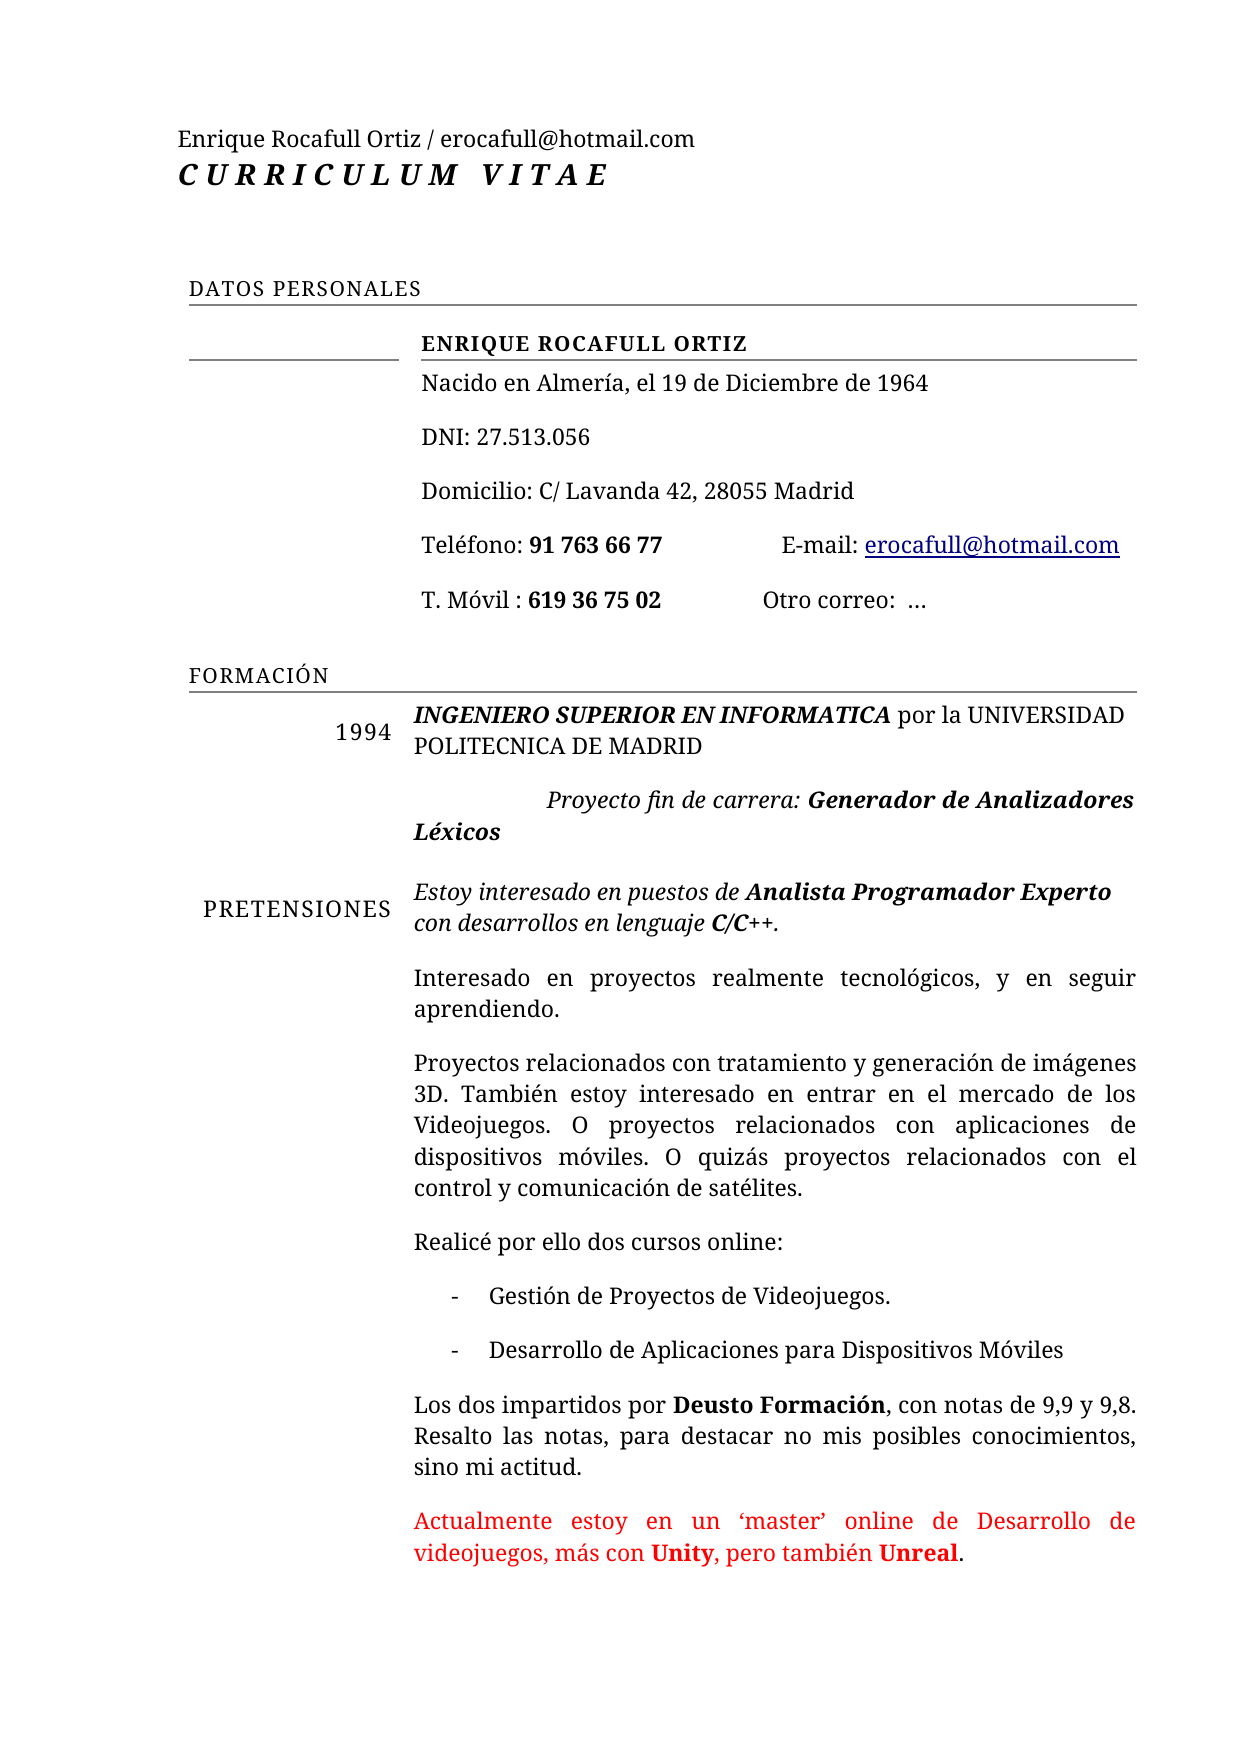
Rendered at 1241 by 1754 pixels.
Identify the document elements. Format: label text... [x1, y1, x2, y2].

text Curriculum vitae [177, 154, 1137, 205]
table_cell Estoy interesado en puestos de Analista Programador Experto con desarrollos en lenguaje C/C++. Interesado en proyectos realmente tecnológicos, y en seguir aprendiendo. Proyectos relacionados con tratamiento y generación de imágenes 3D. También estoy interesado en entrar en el mercado de los Videojuegos. O proyectos relacionados con aplicaciones de dispositivos móviles. O quizás proyectos relacionados con el control y comunicación de satélites. Realicé por ello dos cursos online: Gestión de Proyectos de Videojuegos. Desarrollo de Aplicaciones para Dispositivos Móviles Los dos impartidos por Deusto Formación, con notas de 9,9 y 9,8. Resalto las notas, para destacar no mis posibles conocimientos, sino mi actitud. Actualmente estoy en un ‘master’ online de Desarrollo de videojuegos, más con Unity, pero también Unreal. [402, 870, 1148, 1591]
table_cell INGENIERO SUPERIOR EN INFORMATICA por la UNIVERSIDAD POLITECNICA DE MADRID Proyecto fin de carrera: Generador de Analizadores Léxicos [402, 693, 1148, 870]
table_cell ENRIQUE ROCAFULL ORTIZ Nacido en Almería, el 19 de Diciembre de 1964 DNI: 27.513.056 Domicilio: C/ Lavanda 42, 28055 Madrid Teléfono: 91 763 66 77 E-mail: erocafull@hotmail.com T. Móvil : 619 36 75 02 Otro correo: … [410, 306, 1148, 638]
table_cell 1994 [177, 693, 402, 870]
table_cell FORMACIÓN [177, 638, 1148, 693]
table_cell pretensiones [177, 870, 402, 1591]
table_cell [177, 306, 410, 638]
table_header DATOS PERSONALES [177, 251, 1148, 306]
